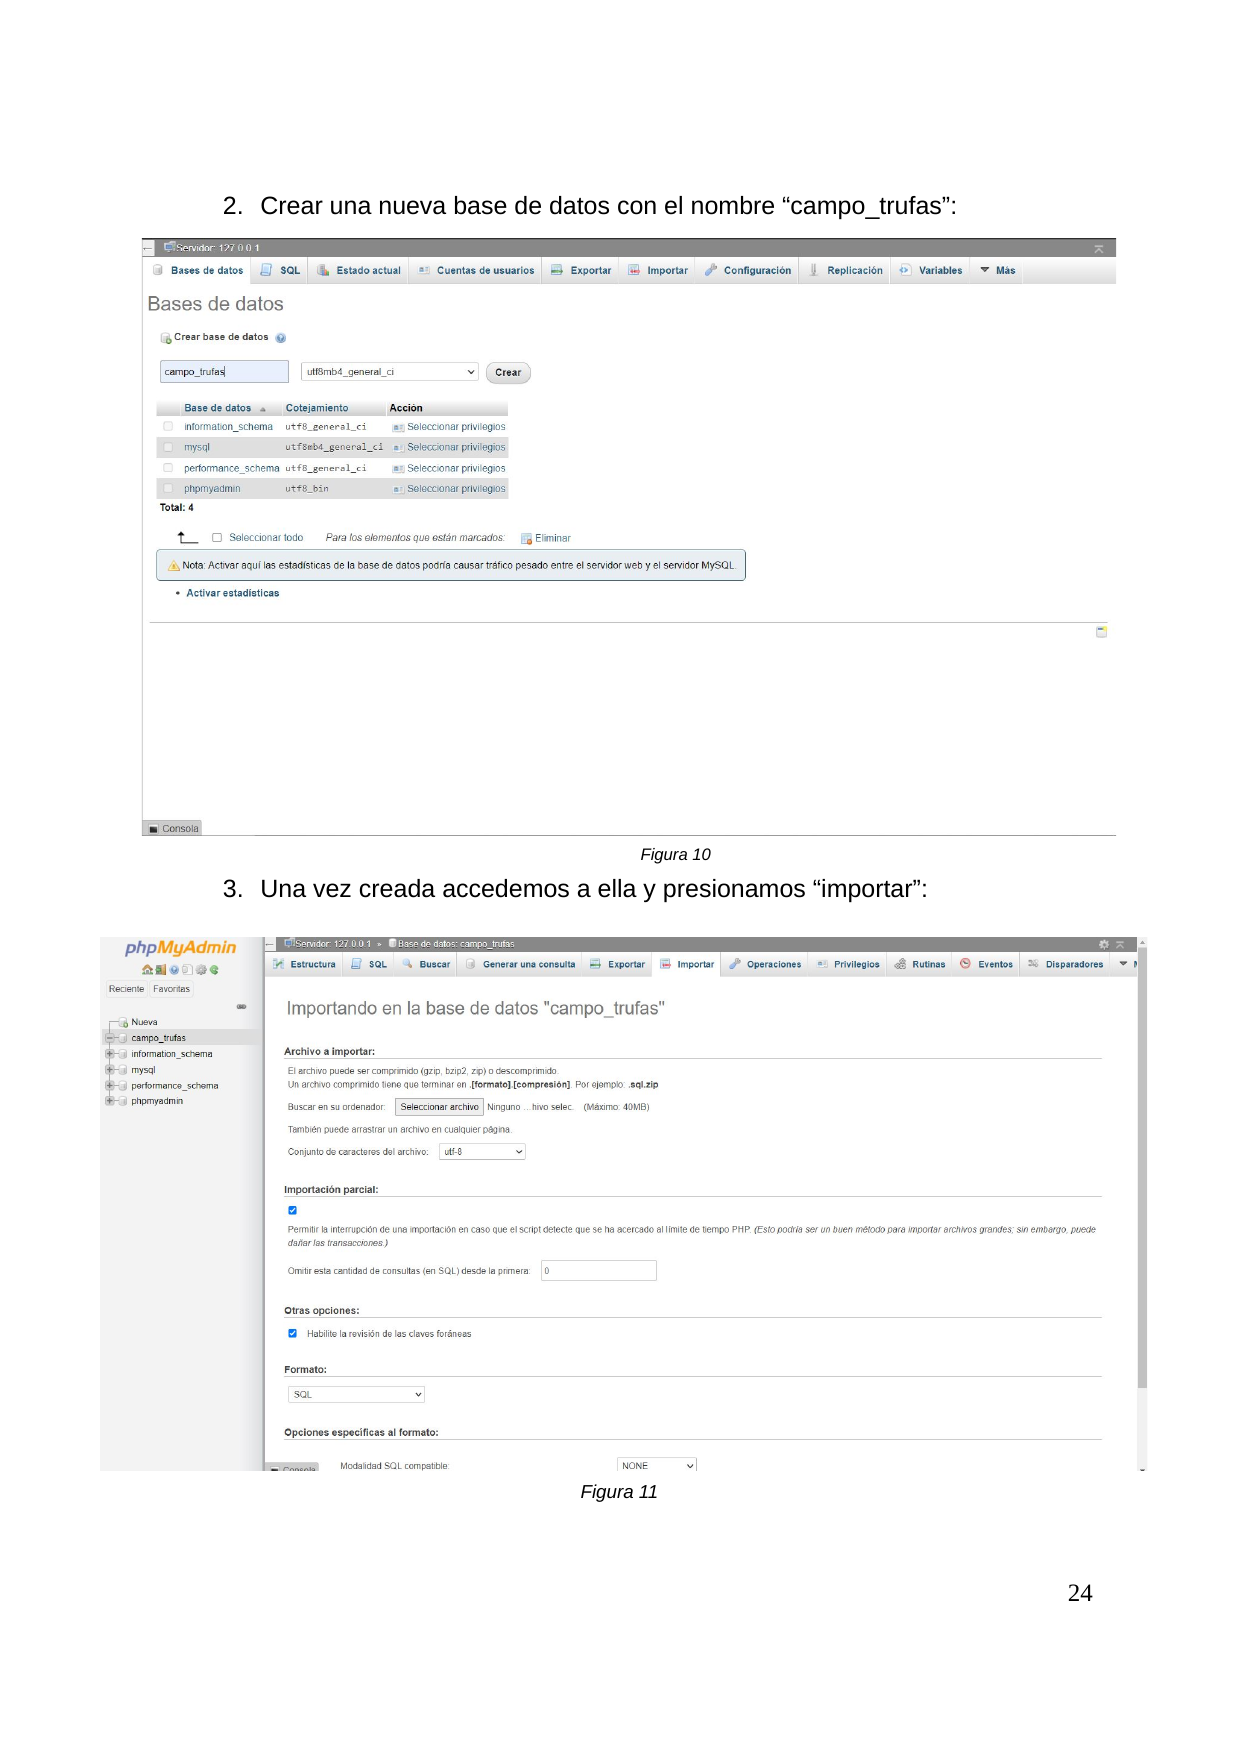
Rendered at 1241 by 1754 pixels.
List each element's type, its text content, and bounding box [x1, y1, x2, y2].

text [148, 917, 1093, 937]
picture [141, 238, 1117, 836]
list Una vez creada accedemos a ella y presionamos “importar”: [223, 874, 1093, 902]
picture [100, 937, 1148, 1471]
list Figura 10 [223, 836, 1093, 864]
list Crear una nueva base de datos con el nombre “campo_trufas”: [223, 191, 1093, 219]
list [223, 234, 1093, 238]
text Figura 11 [148, 1471, 1093, 1503]
